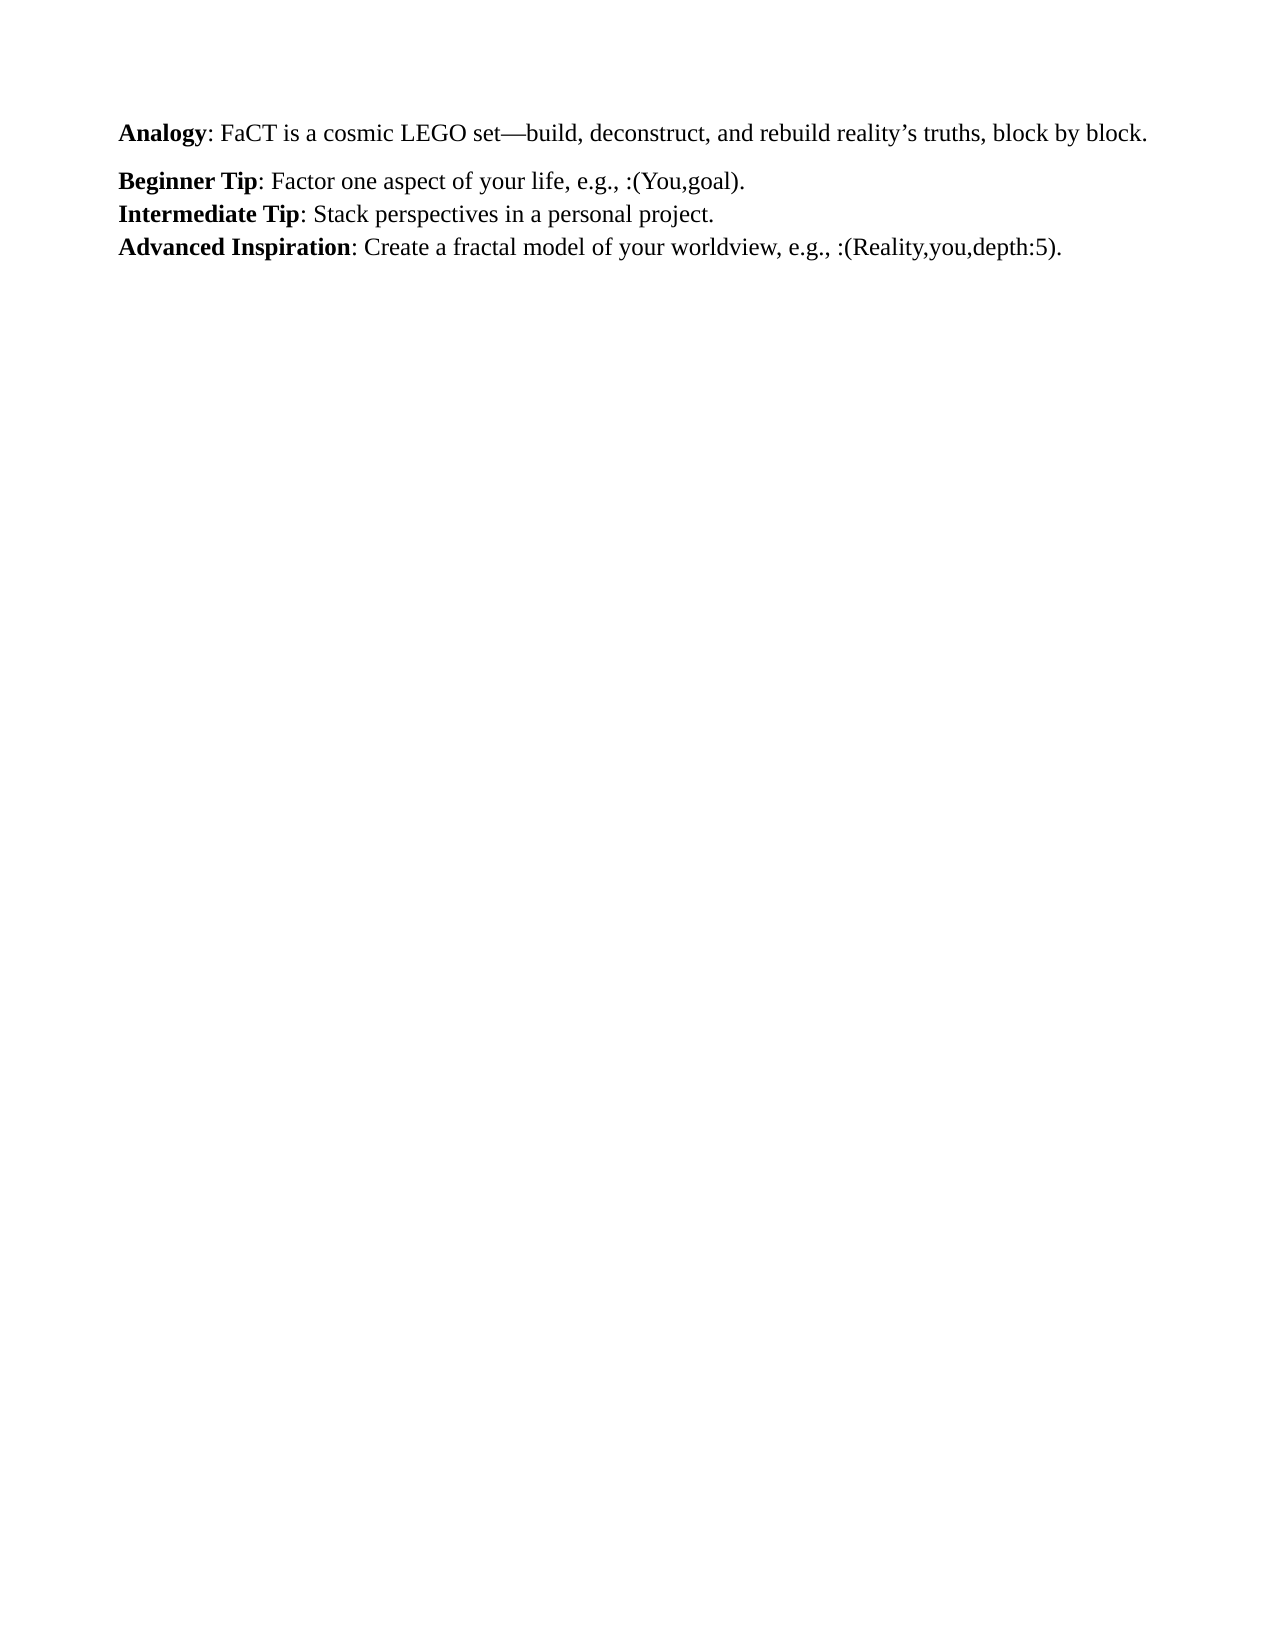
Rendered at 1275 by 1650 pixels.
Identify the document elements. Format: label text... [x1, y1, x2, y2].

text Beginner Tip: Factor one aspect of your life, e.g., :(You,goal). Intermediate Tip: Stack perspectives in a personal project. Advanced Inspiration: Create a fractal model of your worldview, e.g., :(Reality,you,depth:5). [118, 166, 1157, 261]
text Analogy: FaCT is a cosmic LEGO set—build, deconstruct, and rebuild reality’s truths, block by block. [118, 118, 1157, 147]
